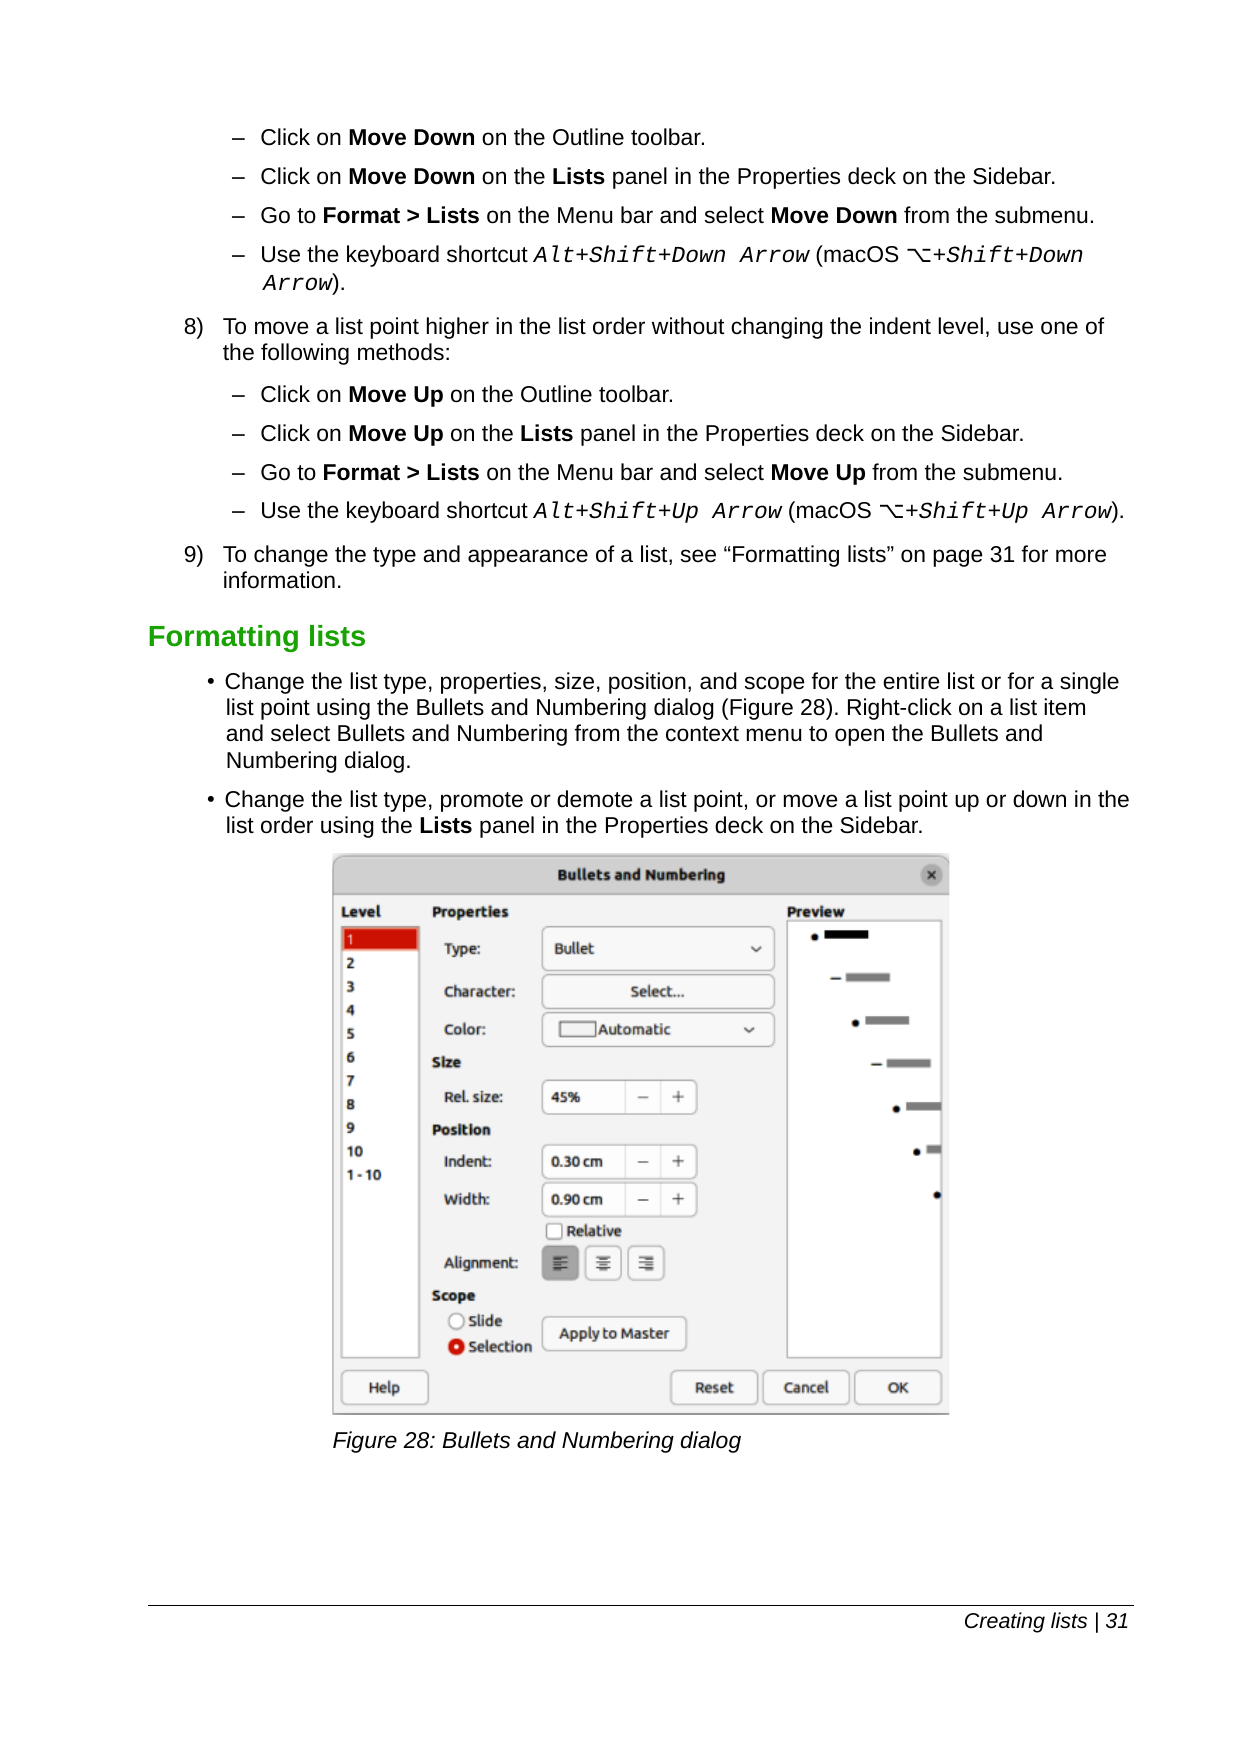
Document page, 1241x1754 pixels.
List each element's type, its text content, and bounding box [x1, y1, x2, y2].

list Go to Format > Lists on the Menu bar and select Move Down from the submenu. [229, 199, 1134, 228]
list Change the list type, promote or demote a list point, or move a list point up or down in the list order using the Lists panel in the Properties deck on the Sidebar. [204, 783, 1134, 841]
list Go to Format > Lists on the Menu bar and select Move Up from the submenu. [229, 456, 1134, 485]
list Click on Move Down on the Lists panel in the Properties deck on the Sidebar. [229, 160, 1134, 189]
list Use the keyboard shortcut Alt+Shift+Up Arrow (macOS ⌥+Shift+Up Arrow). [229, 494, 1134, 528]
list To move a list point higher in the list order without changing the indent level, use one of the following methods: [204, 313, 1134, 365]
picture [332, 853, 950, 1415]
list Click on Move Up on the Outline toolbar. [229, 378, 1134, 407]
list To change the type and appearance of a list, see “Formatting lists” on page 31 for more information. [204, 541, 1134, 594]
list Use the keyboard shortcut Alt+Shift+Down Arrow (macOS ⌥+Shift+Down Arrow). [229, 238, 1134, 300]
text Figure 28: Bullets and Numbering dialog [332, 1427, 949, 1453]
subtitle Formatting lists [148, 619, 1134, 652]
list Click on Move Down on the Outline toolbar. [229, 121, 1134, 150]
list Change the list type, properties, size, position, and scope for the entire list or for a single list point using the Bullets and Numbering dialog (Figure 28). Right‑click on a list item and select Bullets and Numbering from the context menu to open the Bullets and Numbering dialog. [204, 665, 1134, 773]
list Click on Move Up on the Lists panel in the Properties deck on the Sidebar. [229, 417, 1134, 446]
